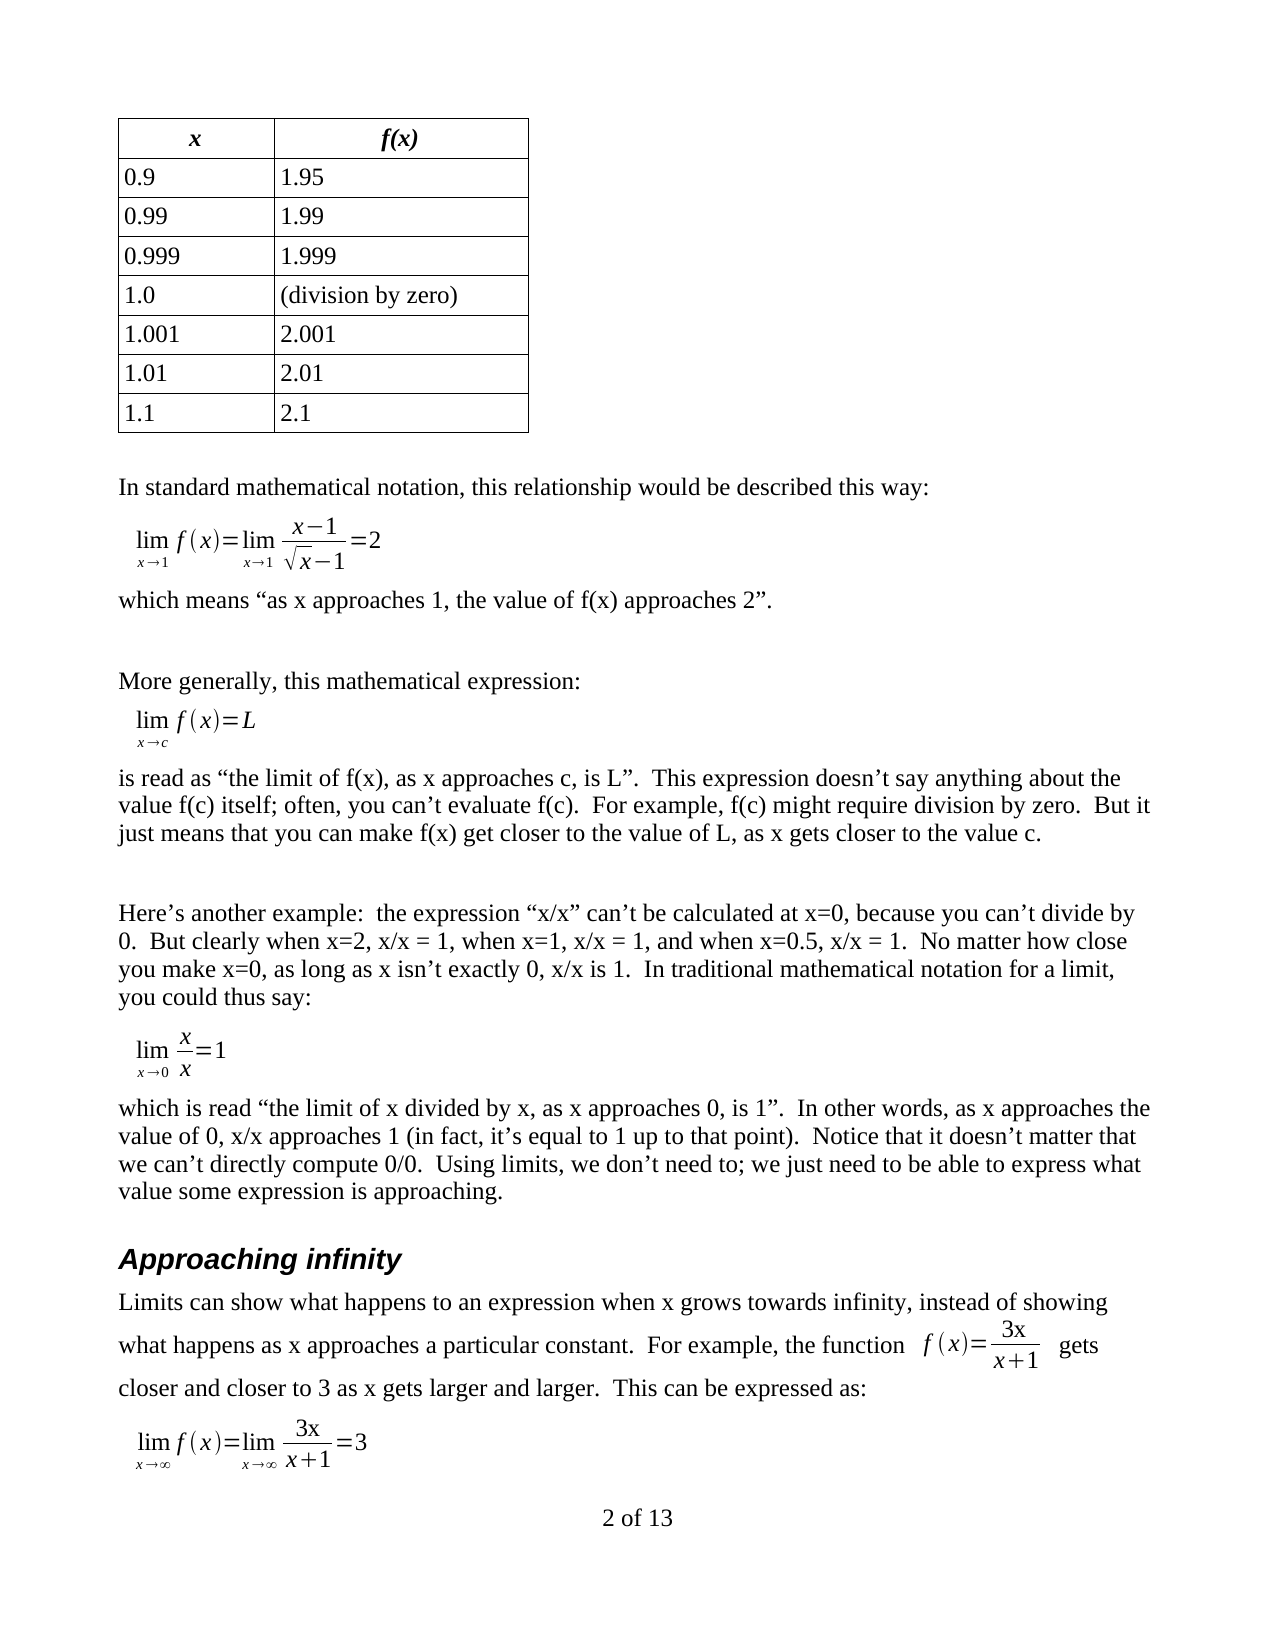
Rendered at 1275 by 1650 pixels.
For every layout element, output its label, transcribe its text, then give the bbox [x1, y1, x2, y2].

text More generally, this mathematical expression: [118, 667, 1157, 694]
table_cell 1.01 [119, 355, 274, 393]
table_cell 1.0 [119, 276, 274, 314]
table_cell (division by zero) [275, 276, 528, 314]
table_cell 1.999 [275, 237, 528, 275]
table_cell 0.999 [119, 237, 274, 275]
table_header f(x) [275, 119, 528, 157]
subtitle Approaching infinity [118, 1243, 1157, 1275]
text Here’s another example: the expression “x/x” can’t be calculated at x=0, because you can’t divide by 0. But clearly when x=2, x/x = 1, when x=1, x/x = 1, and when x=0.5, x/x = 1. No matter how close you make x=0, as long as x isn’t exactly 0, x/x is 1. In traditional mathematical notation for a limit, you could thus say: [118, 899, 1157, 1010]
text is read as “the limit of f(x), as x approaches c, is L”. This expression doesn’t say anything about the value f(c) itself; often, you can’t evaluate f(c). For example, f(c) might require division by zero. But it just means that you can make f(x) get closer to the value of L, as x gets closer to the value c. [118, 764, 1157, 847]
text which is read “the limit of x divided by x, as x approaches 0, is 1”. In other words, as x approaches the value of 0, x/x approaches 1 (in fact, it’s equal to 1 up to that point). Notice that it doesn’t matter that we can’t directly compute 0/0. Using limits, we don’t need to; we just need to be able to express what value some expression is approaching. [118, 1094, 1157, 1205]
table_cell 1.95 [275, 159, 528, 197]
table_cell 1.1 [119, 394, 274, 432]
table_cell 1.99 [275, 198, 528, 236]
table_header x [119, 119, 274, 157]
table_cell 2.001 [275, 316, 528, 354]
text which means “as x approaches 1, the value of f(x) approaches 2”. [118, 586, 1157, 614]
table_cell 0.99 [119, 198, 274, 236]
table_cell 2.01 [275, 355, 528, 393]
table_cell 0.9 [119, 159, 274, 197]
text In standard mathematical notation, this relationship would be described this way: [118, 473, 1157, 500]
table_cell 2.1 [275, 394, 528, 432]
table_cell 1.001 [119, 316, 274, 354]
text Limits can show what happens to an expression when x grows towards infinity, instead of showing what happens as x approaches a particular constant. For example, the functiongets closer and closer to 3 as x gets larger and larger. This can be expressed as: [118, 1288, 1157, 1402]
